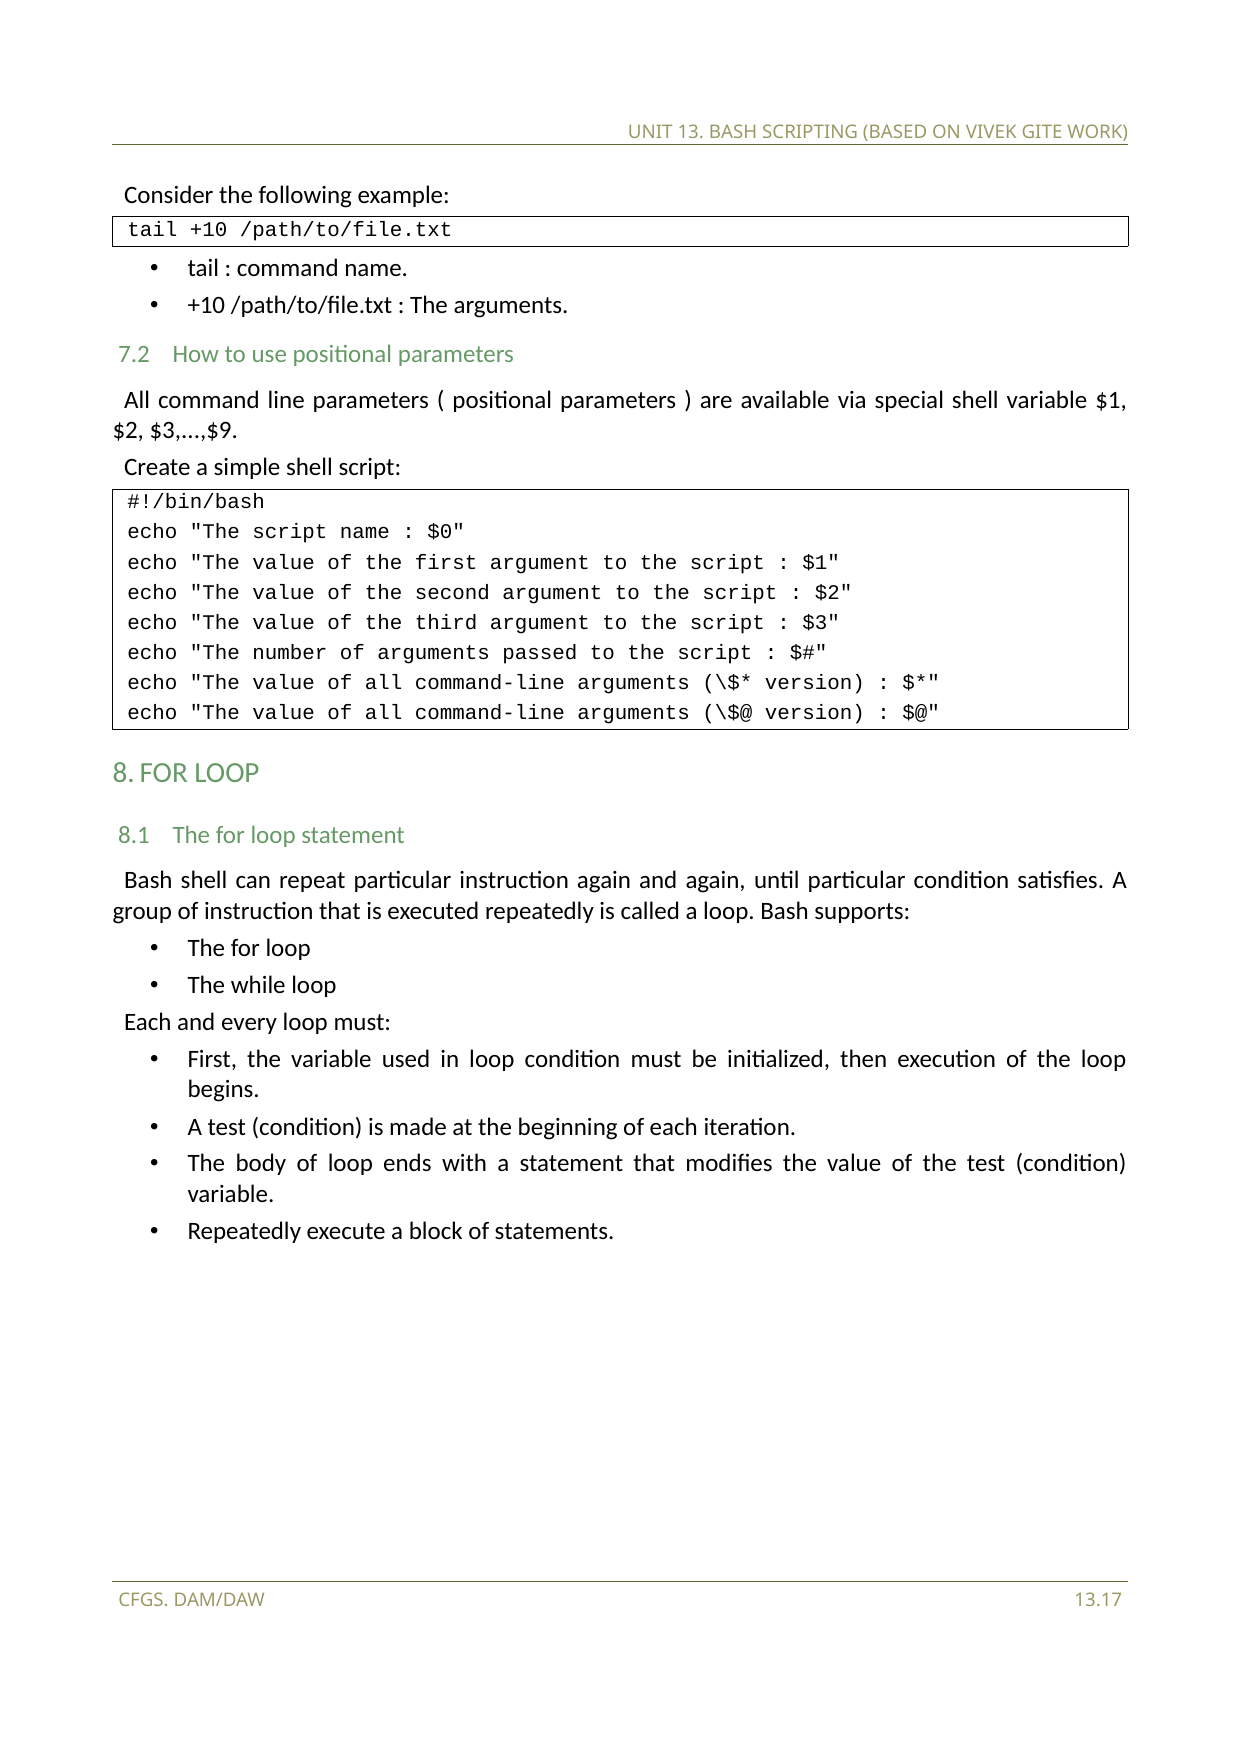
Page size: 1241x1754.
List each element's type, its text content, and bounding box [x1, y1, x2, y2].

text echo "The value of the first argument to the script : $1" [113, 549, 1128, 575]
list The for loop [150, 932, 1128, 963]
text #!/bin/bash [113, 490, 1128, 515]
text echo "The value of all command-line arguments (\$@ version) : $@" [113, 699, 1128, 729]
list +10 /path/to/file.txt : The arguments. [150, 289, 1128, 320]
text echo "The value of all command-line arguments (\$* version) : $*" [113, 669, 1128, 696]
subtitle The for loop statement [112, 819, 1128, 850]
text echo "The value of the third argument to the script : $3" [113, 609, 1128, 636]
text echo "The number of arguments passed to the script : $#" [113, 639, 1128, 666]
text Create a simple shell script: [112, 451, 1128, 482]
list A test (condition) is made at the beginning of each iteration. [150, 1111, 1128, 1141]
list The body of loop ends with a statement that modifies the value of the test (condition) variable. [150, 1148, 1128, 1209]
subtitle FOR Loop [112, 754, 1128, 789]
text All command line parameters ( positional parameters ) are available via special shell variable $1, $2, $3,...,$9. [112, 384, 1128, 445]
list Repeatedly execute a block of statements. [150, 1215, 1128, 1246]
text Bash shell can repeat particular instruction again and again, until particular condition satisfies. A group of instruction that is executed repeatedly is called a loop. Bash supports: [112, 865, 1128, 926]
text Each and every loop must: [112, 1006, 1128, 1037]
text tail +10 /path/to/file.txt [113, 217, 1128, 246]
text echo "The script name : $0" [113, 518, 1128, 545]
text Consider the following example: [112, 179, 1128, 210]
subtitle How to use positional parameters [112, 339, 1128, 369]
list tail : command name. [150, 252, 1128, 283]
list The while loop [150, 969, 1128, 1000]
list First, the variable used in loop condition must be initialized, then execution of the loop begins. [150, 1043, 1128, 1104]
text echo "The value of the second argument to the script : $2" [113, 579, 1128, 605]
